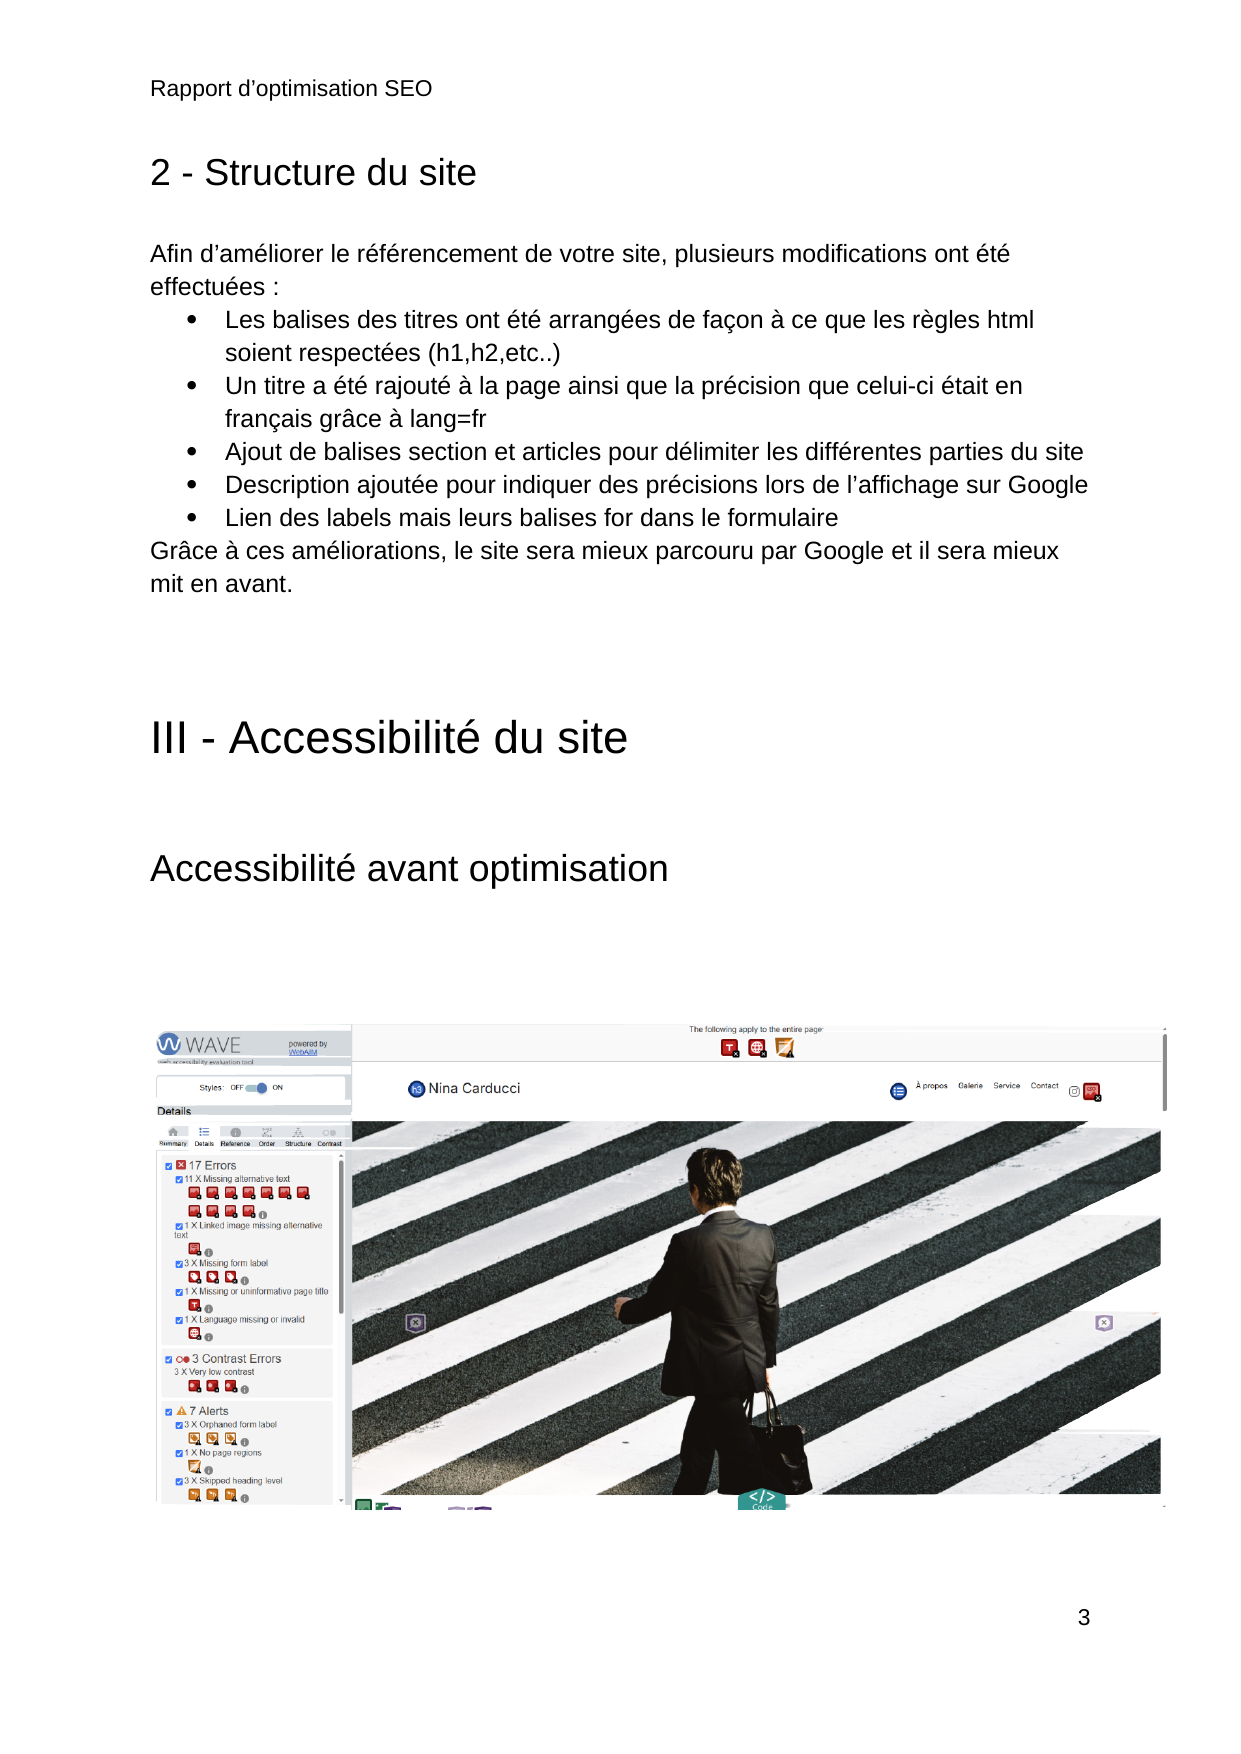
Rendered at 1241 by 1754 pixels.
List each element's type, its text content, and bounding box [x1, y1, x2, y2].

list Lien des labels mais leurs balises for dans le formulaire [187, 503, 1090, 532]
subtitle III - Accessibilité du site [150, 710, 1090, 763]
list Un titre a été rajouté à la page ainsi que la précision que celui-ci était en français grâce à lang=fr [187, 371, 1090, 433]
subtitle 2 - Structure du site [150, 150, 1090, 193]
text Grâce à ces améliorations, le site sera mieux parcouru par Google et il sera mieux mit en avant. [150, 536, 1090, 598]
subtitle Accessibilité avant optimisation [150, 846, 1090, 889]
text Afin d’améliorer le référencement de votre site, plusieurs modifications ont été effectuées : [150, 239, 1090, 300]
list Ajout de balises section et articles pour délimiter les différentes parties du site [187, 437, 1090, 466]
list Les balises des titres ont été arrangées de façon à ce que les règles html soient respectées (h1,h2,etc..) [187, 305, 1090, 367]
list Description ajoutée pour indiquer des précisions lors de l’affichage sur Google [187, 470, 1090, 499]
